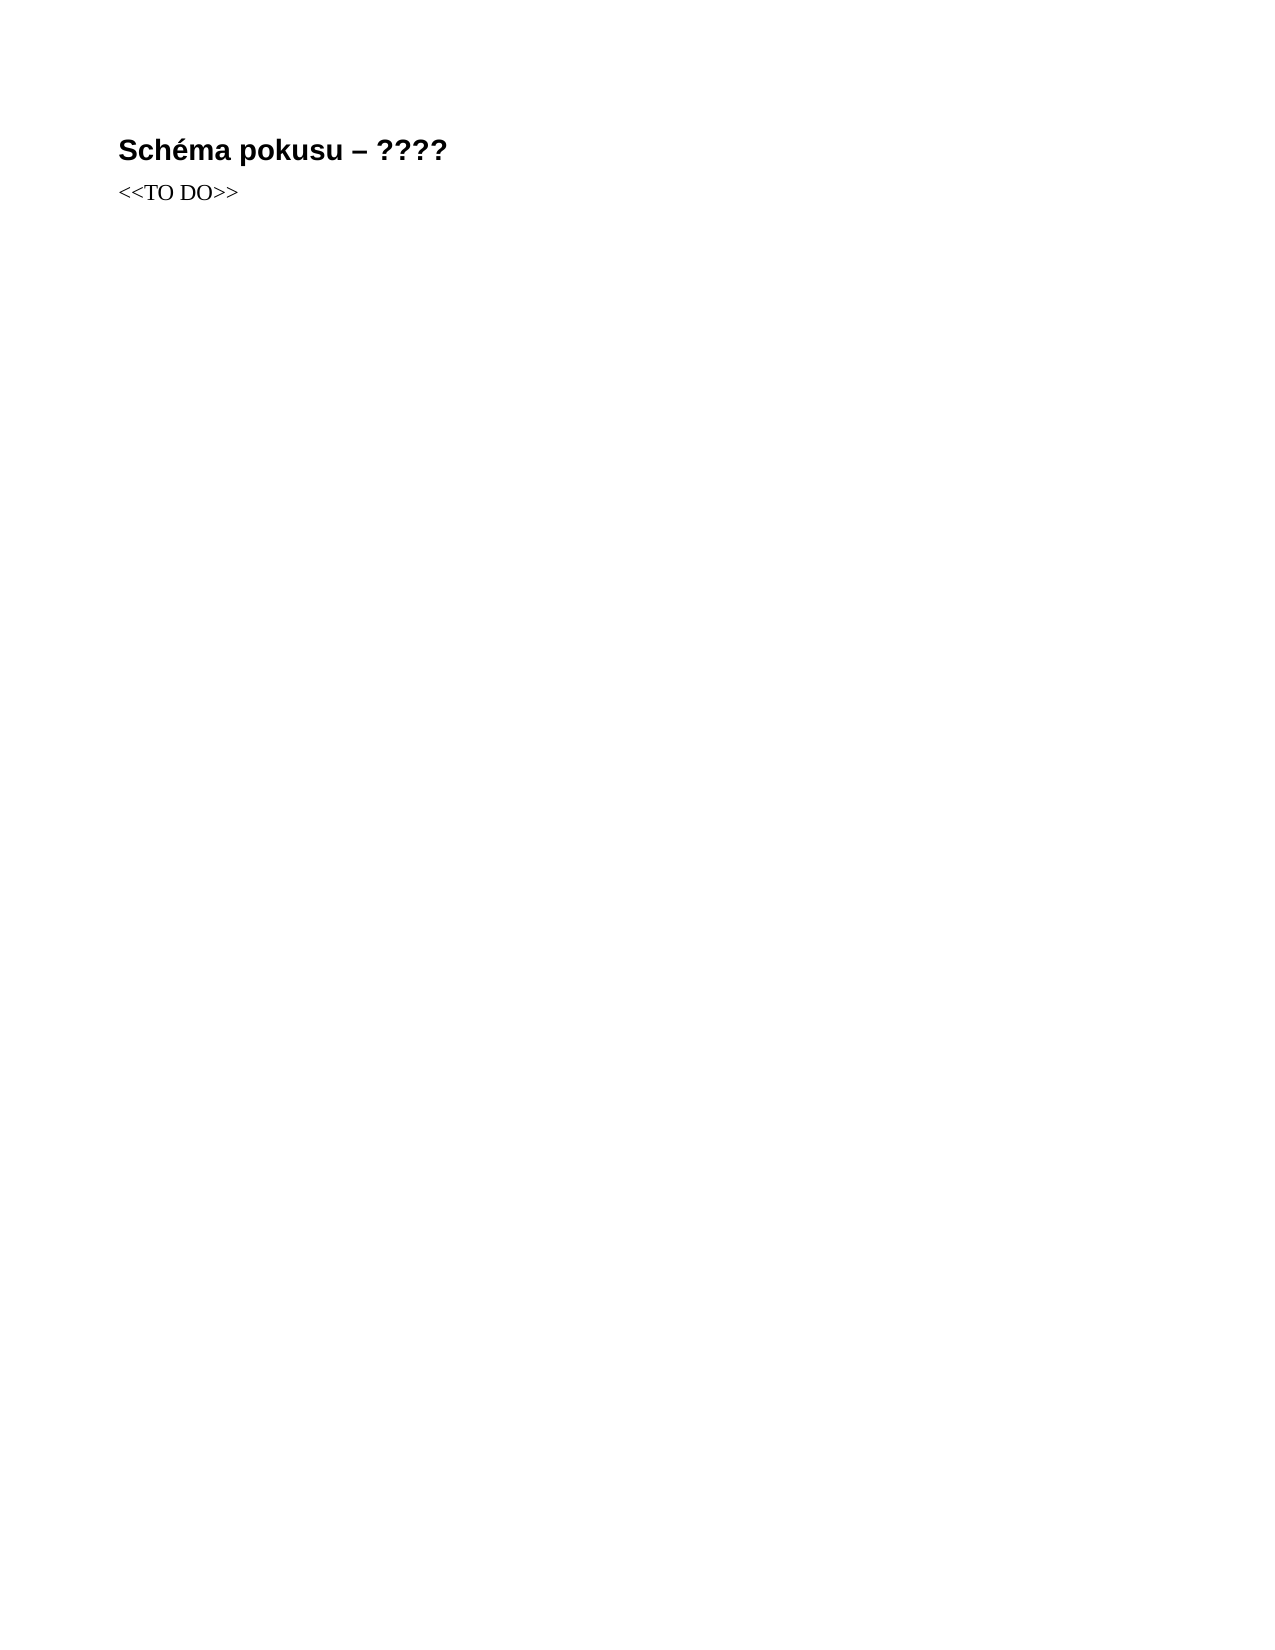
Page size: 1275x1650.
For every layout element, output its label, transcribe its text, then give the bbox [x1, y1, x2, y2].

subtitle Schéma pokusu – ???? [118, 133, 1157, 166]
text <<TO DO>> [118, 179, 1157, 205]
